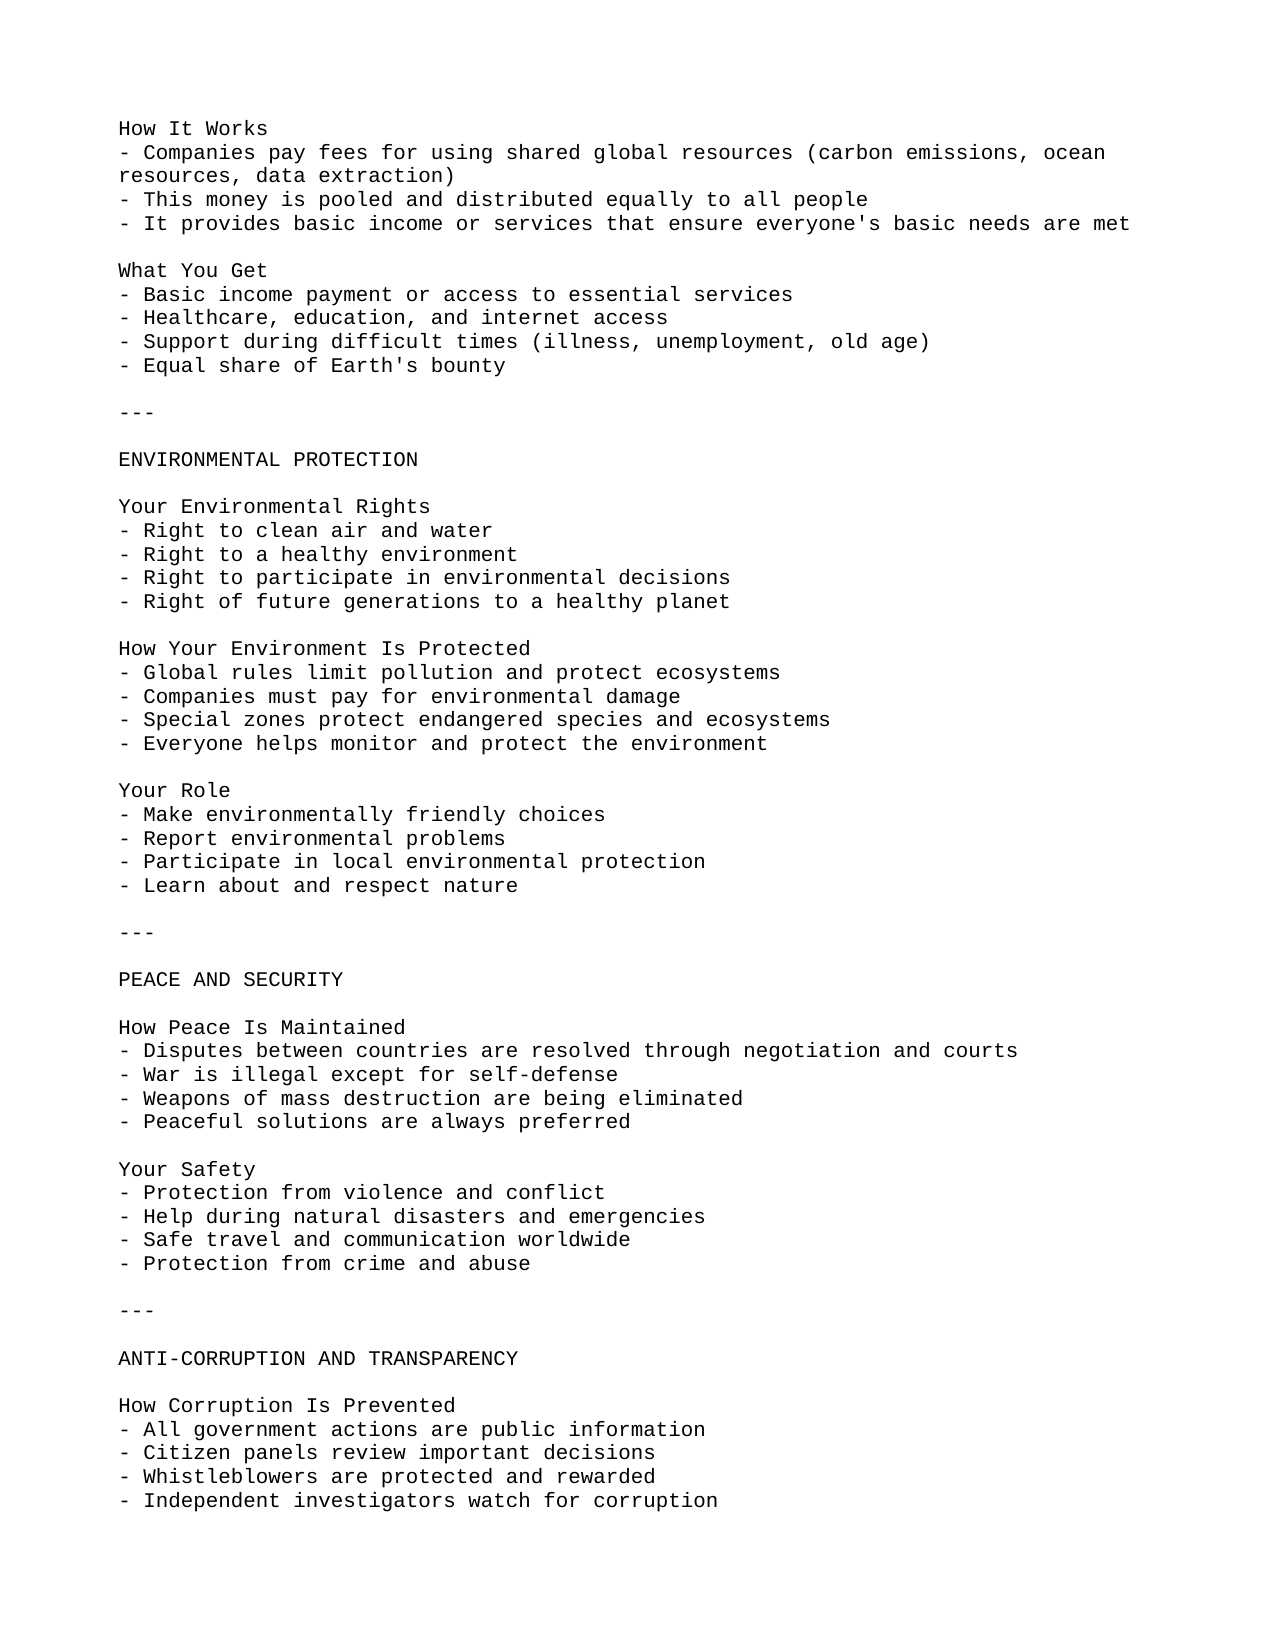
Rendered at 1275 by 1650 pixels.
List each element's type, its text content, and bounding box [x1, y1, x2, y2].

text How Your Environment Is Protected [118, 638, 1157, 662]
text - Disputes between countries are resolved through negotiation and courts [118, 1040, 1157, 1064]
text - Companies pay fees for using shared global resources (carbon emissions, ocean resources, data extraction) [118, 142, 1157, 189]
text Your Safety [118, 1158, 1157, 1182]
text - Whistleblowers are protected and rewarded [118, 1466, 1157, 1489]
text PEACE AND SECURITY [118, 969, 1157, 993]
text - Peaceful solutions are always preferred [118, 1111, 1157, 1135]
text - Healthcare, education, and internet access [118, 307, 1157, 331]
text Your Environmental Rights [118, 496, 1157, 520]
text - Right to participate in environmental decisions [118, 567, 1157, 591]
text - Help during natural disasters and emergencies [118, 1206, 1157, 1229]
text - Protection from violence and conflict [118, 1182, 1157, 1206]
text - Protection from crime and abuse [118, 1253, 1157, 1277]
text - Participate in local environmental protection [118, 851, 1157, 875]
text - Global rules limit pollution and protect ecosystems [118, 662, 1157, 686]
text - Basic income payment or access to essential services [118, 284, 1157, 307]
text --- [118, 402, 1157, 426]
text - Support during difficult times (illness, unemployment, old age) [118, 331, 1157, 354]
text - Right of future generations to a healthy planet [118, 591, 1157, 615]
text - Equal share of Earth's bounty [118, 354, 1157, 378]
text Your Role [118, 780, 1157, 804]
text - It provides basic income or services that ensure everyone's basic needs are met [118, 213, 1157, 236]
text How It Works [118, 118, 1157, 142]
text ENVIRONMENTAL PROTECTION [118, 449, 1157, 473]
text - This money is pooled and distributed equally to all people [118, 189, 1157, 213]
text - Special zones protect endangered species and ecosystems [118, 709, 1157, 733]
text - Companies must pay for environmental damage [118, 686, 1157, 709]
text ANTI-CORRUPTION AND TRANSPARENCY [118, 1348, 1157, 1371]
text How Corruption Is Prevented [118, 1395, 1157, 1419]
text - Safe travel and communication worldwide [118, 1229, 1157, 1253]
text - Citizen panels review important decisions [118, 1442, 1157, 1466]
text How Peace Is Maintained [118, 1017, 1157, 1040]
text --- [118, 922, 1157, 946]
text - Right to clean air and water [118, 520, 1157, 544]
text --- [118, 1300, 1157, 1324]
text - War is illegal except for self-defense [118, 1064, 1157, 1088]
text - Everyone helps monitor and protect the environment [118, 733, 1157, 757]
text What You Get [118, 260, 1157, 284]
text - Make environmentally friendly choices [118, 804, 1157, 827]
text - Learn about and respect nature [118, 875, 1157, 898]
text - Independent investigators watch for corruption [118, 1489, 1157, 1513]
text - Report environmental problems [118, 827, 1157, 851]
text - Weapons of mass destruction are being eliminated [118, 1088, 1157, 1111]
text - Right to a healthy environment [118, 544, 1157, 567]
text - All government actions are public information [118, 1419, 1157, 1442]
